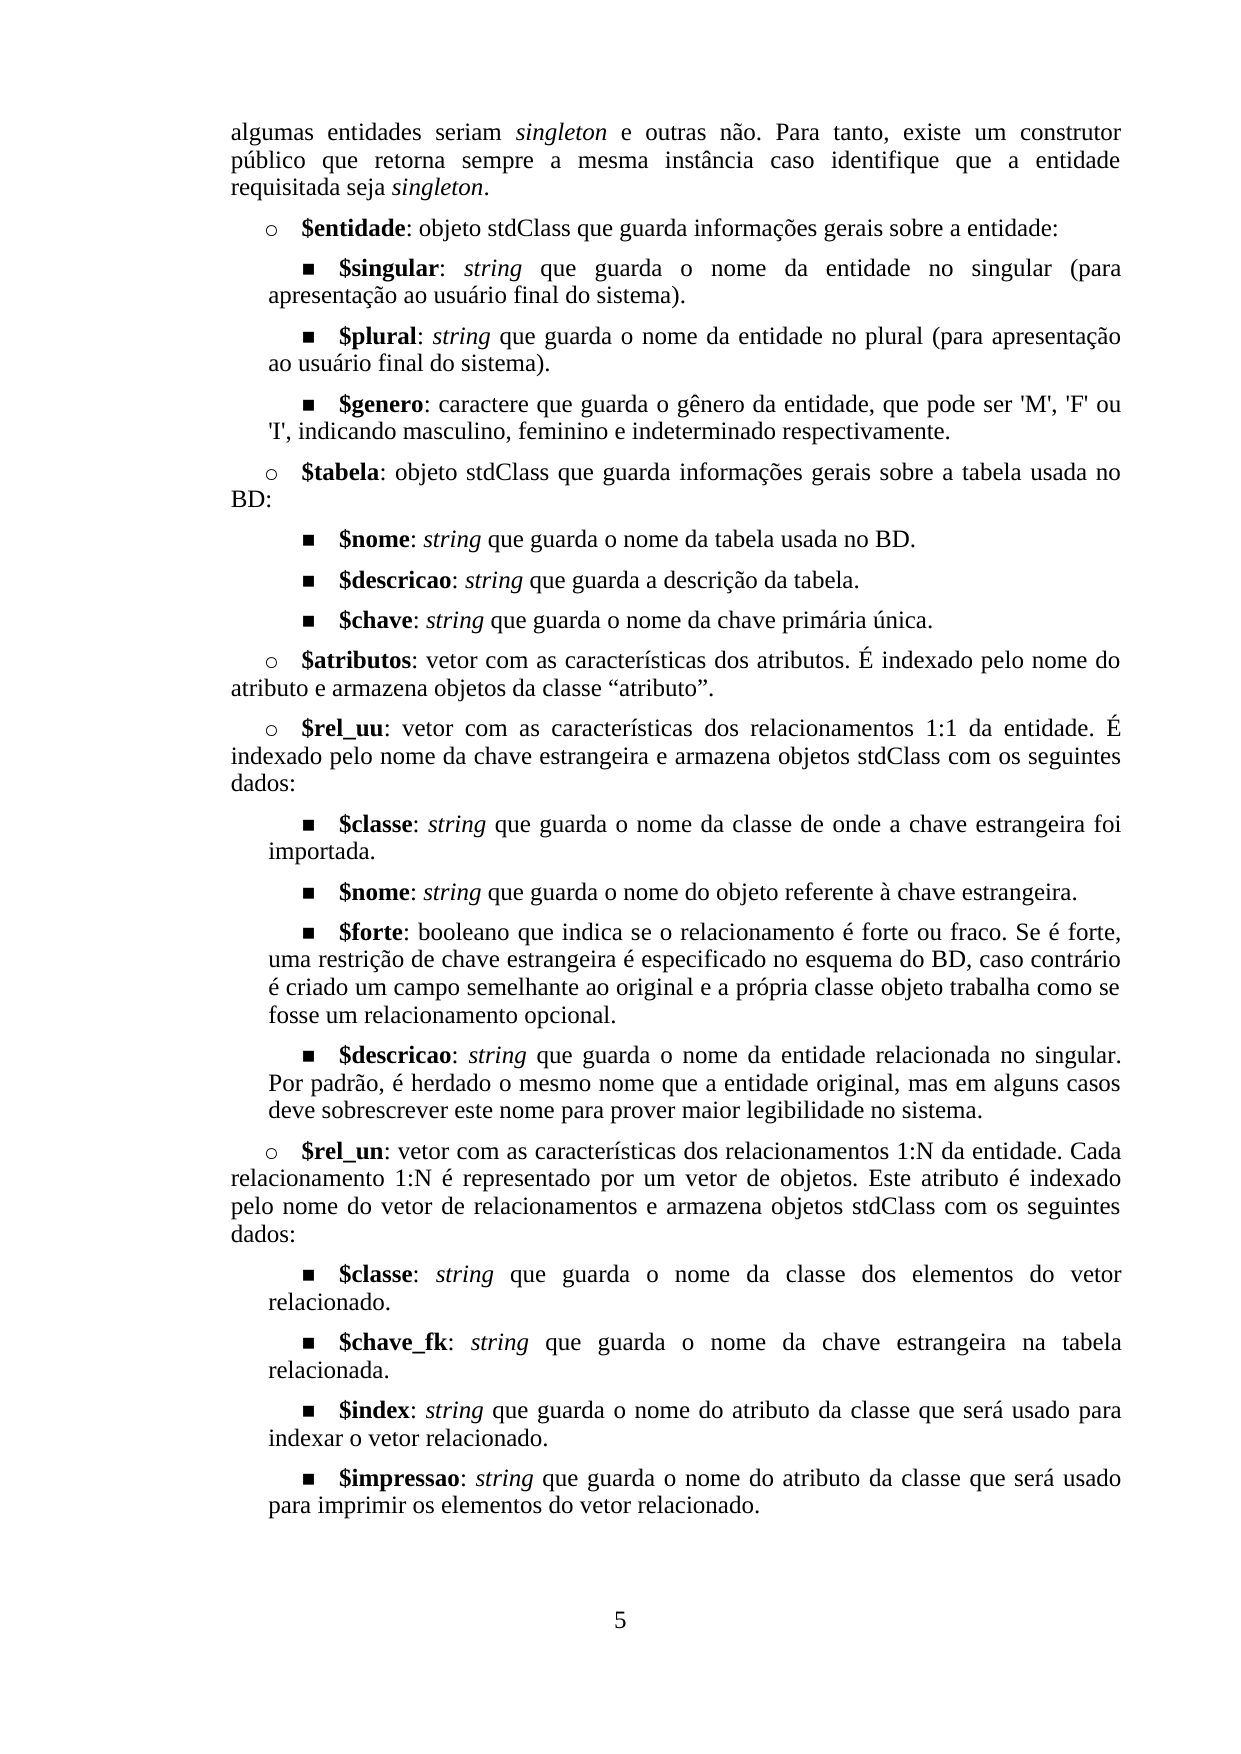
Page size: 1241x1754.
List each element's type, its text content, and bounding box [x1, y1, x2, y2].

list $descricao: string que guarda a descrição da tabela. [231, 566, 1122, 593]
list $forte: booleano que indica se o relacionamento é forte ou fraco. Se é forte, uma restrição de chave estrangeira é especificado no esquema do BD, caso contrário é criado um campo semelhante ao original e a própria classe objeto trabalha como se fosse um relacionamento opcional. [231, 918, 1122, 1029]
list $singular: string que guarda o nome da entidade no singular (para apresentação ao usuário final do sistema). [231, 254, 1122, 309]
list $classe: string que guarda o nome da classe dos elementos do vetor relacionado. [231, 1260, 1122, 1316]
list $singleton: booleano que indica se a classe segue a lógica singleton ou não. Tradicionalmente, implementa-se a lógica singleton com a especificação de um construtor privado e um método estático público que retorna sempre a mesma instância do objeto. No caso do Simp, esta implementação precisou seguir outra lógica, já que algumas entidades seriam singleton e outras não. Para tanto, existe um construtor público que retorna sempre a mesma instância caso identifique que a entidade requisitada seja singleton. [193, 118, 1122, 201]
list $atributos: vetor com as características dos atributos. É indexado pelo nome do atributo e armazena objetos da classe “atributo”. [193, 646, 1122, 702]
list $chave_fk: string que guarda o nome da chave estrangeira na tabela relacionada. [231, 1328, 1122, 1383]
list $rel_un: vetor com as características dos relacionamentos 1:N da entidade. Cada relacionamento 1:N é representado por um vetor de objetos. Este atributo é indexado pelo nome do vetor de relacionamentos e armazena objetos stdClass com os seguintes dados: [193, 1137, 1122, 1248]
list $index: string que guarda o nome do atributo da classe que será usado para indexar o vetor relacionado. [231, 1396, 1122, 1451]
list $entidade: objeto stdClass que guarda informações gerais sobre a entidade: [193, 214, 1122, 241]
list $impressao: string que guarda o nome do atributo da classe que será usado para imprimir os elementos do vetor relacionado. [231, 1464, 1122, 1519]
list $descricao: string que guarda o nome da entidade relacionada no singular. Por padrão, é herdado o mesmo nome que a entidade original, mas em alguns casos deve sobrescrever este nome para prover maior legibilidade no sistema. [231, 1041, 1122, 1124]
list $plural: string que guarda o nome da entidade no plural (para apresentação ao usuário final do sistema). [231, 322, 1122, 377]
list $chave: string que guarda o nome da chave primária única. [231, 606, 1122, 634]
list $tabela: objeto stdClass que guarda informações gerais sobre a tabela usada no BD: [193, 458, 1122, 513]
list $nome: string que guarda o nome da tabela usada no BD. [231, 526, 1122, 553]
list $genero: caractere que guarda o gênero da entidade, que pode ser 'M', 'F' ou 'I', indicando masculino, feminino e indeterminado respectivamente. [231, 390, 1122, 445]
list $rel_uu: vetor com as características dos relacionamentos 1:1 da entidade. É indexado pelo nome da chave estrangeira e armazena objetos stdClass com os seguintes dados: [193, 714, 1122, 797]
list $nome: string que guarda o nome do objeto referente à chave estrangeira. [231, 878, 1122, 905]
list $classe: string que guarda o nome da classe de onde a chave estrangeira foi importada. [231, 810, 1122, 865]
